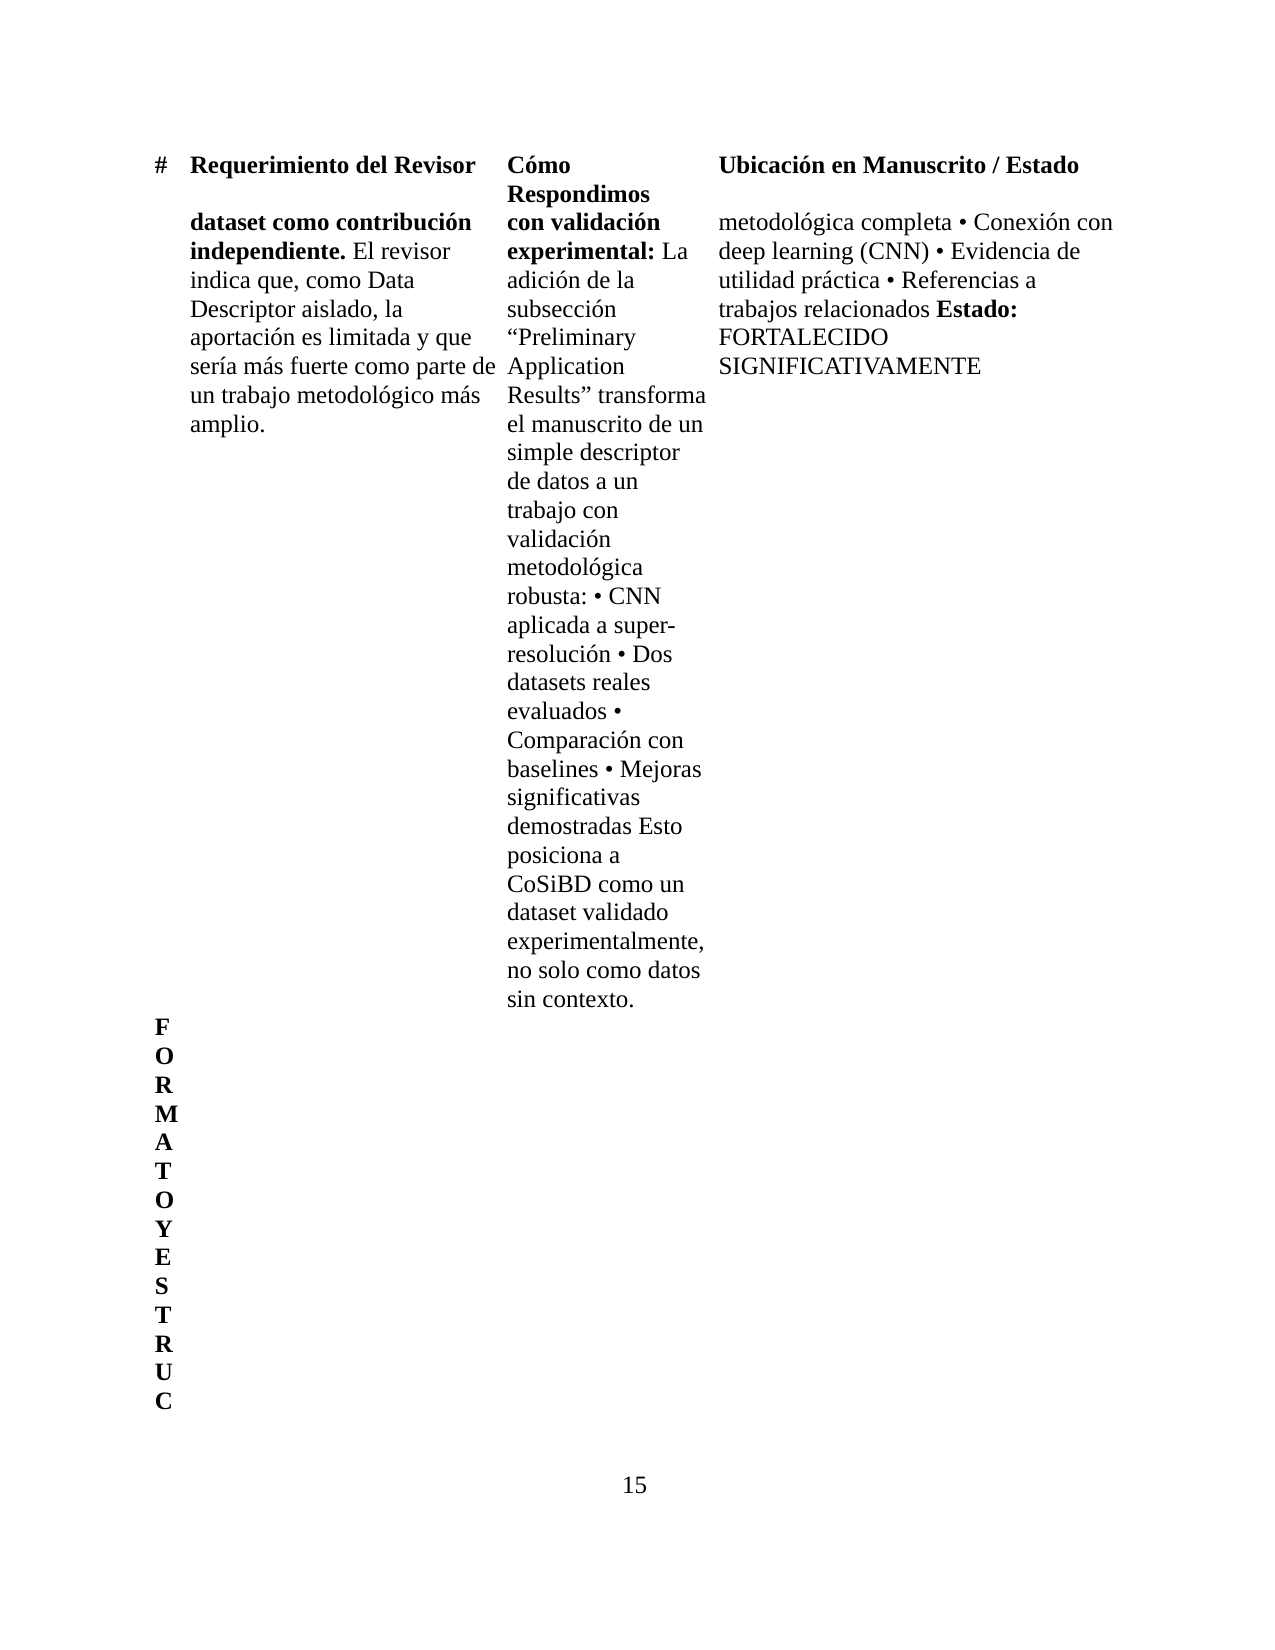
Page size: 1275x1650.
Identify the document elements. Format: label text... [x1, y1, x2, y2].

table_cell FORMATO Y ESTRUC [150, 1013, 185, 1415]
table_cell con validación experimental: La adición de la subsección “Preliminary Application Results” transforma el manuscrito de un simple descriptor de datos a un trabajo con validación metodológica robusta: • CNN aplicada a super-resolución • Dos datasets reales evaluados • Comparación con baselines • Mejoras significativas demostradas Esto posiciona a CoSiBD como un dataset validado experimentalmente, no solo como datos sin contexto. [503, 208, 714, 1012]
table_cell [503, 1013, 714, 1415]
table_cell dataset como contribución independiente. El revisor indica que, como Data Descriptor aislado, la aportación es limitada y que sería más fuerte como parte de un trabajo metodológico más amplio. [185, 208, 502, 1012]
table_header # [150, 150, 185, 207]
table_cell [150, 208, 185, 1012]
table_header Ubicación en Manuscrito / Estado [714, 150, 1125, 207]
table_cell [185, 1013, 502, 1415]
table_cell metodológica completa • Conexión con deep learning (CNN) • Evidencia de utilidad práctica • Referencias a trabajos relacionados Estado: ✅ FORTALECIDO SIGNIFICATIVAMENTE [714, 208, 1125, 1012]
table_header Requerimiento del Revisor [185, 150, 502, 207]
table_cell [714, 1013, 1125, 1415]
table_header Cómo Respondimos [503, 150, 714, 207]
